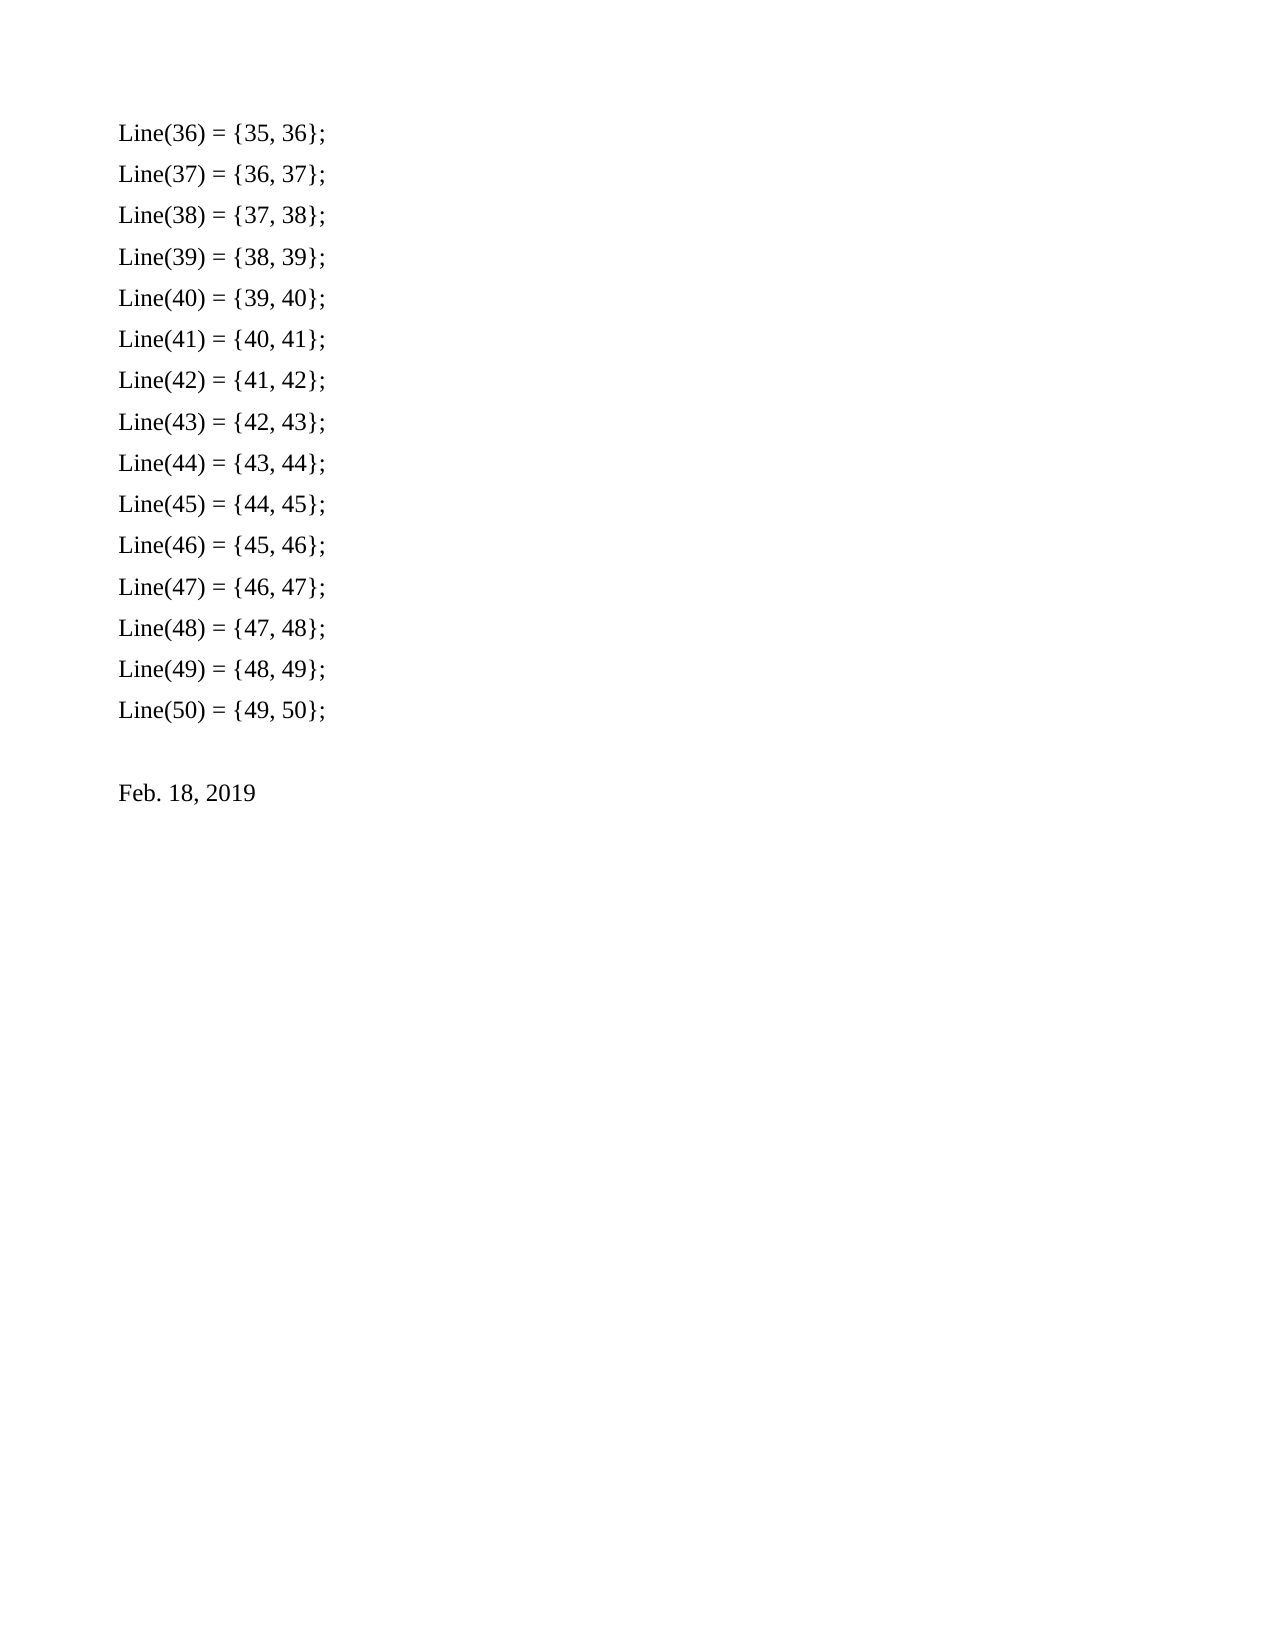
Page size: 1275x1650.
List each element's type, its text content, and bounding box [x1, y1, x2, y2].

text Line(47) = {46, 47}; [118, 572, 1157, 601]
text Line(41) = {40, 41}; [118, 324, 1157, 353]
text Line(36) = {35, 36}; [118, 118, 1157, 147]
text Line(46) = {45, 46}; [118, 531, 1157, 559]
text Line(45) = {44, 45}; [118, 489, 1157, 518]
text Line(43) = {42, 43}; [118, 407, 1157, 436]
text Line(50) = {49, 50}; [118, 696, 1157, 724]
text Line(37) = {36, 37}; [118, 159, 1157, 188]
text Feb. 18, 2019 [118, 778, 1157, 807]
text Line(38) = {37, 38}; [118, 201, 1157, 229]
text Line(49) = {48, 49}; [118, 654, 1157, 683]
text Line(42) = {41, 42}; [118, 366, 1157, 394]
text Line(44) = {43, 44}; [118, 448, 1157, 477]
text Line(40) = {39, 40}; [118, 283, 1157, 312]
text Line(39) = {38, 39}; [118, 242, 1157, 271]
text Line(48) = {47, 48}; [118, 613, 1157, 642]
